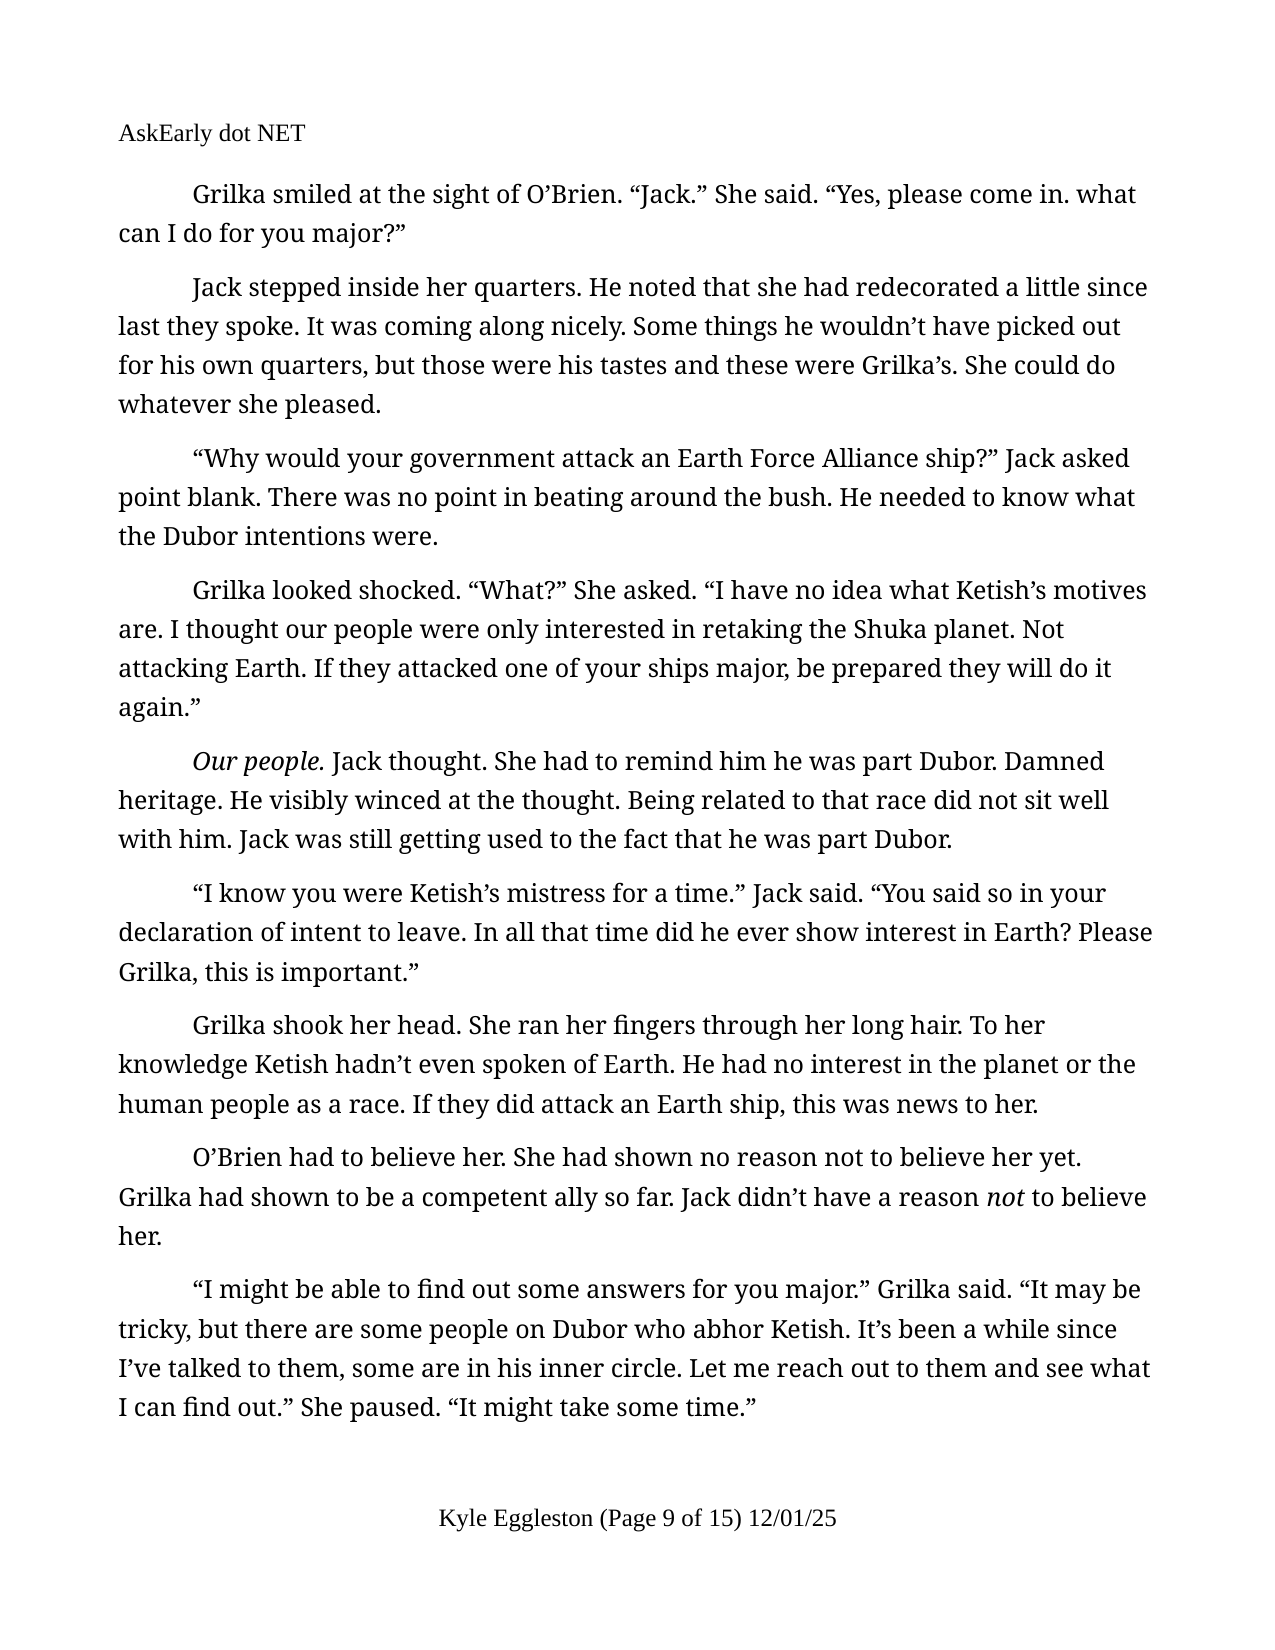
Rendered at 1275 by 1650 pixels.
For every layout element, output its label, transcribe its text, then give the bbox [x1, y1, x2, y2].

text Grilka looked shocked. “What?” She asked. “I have no idea what Ketish’s motives are. I thought our people were only interested in retaking the Shuka planet. Not attacking Earth. If they attacked one of your ships major, be prepared they will do it again.” [118, 573, 1157, 724]
text O’Brien had to believe her. She had shown no reason not to believe her yet. Grilka had shown to be a competent ally so far. Jack didn’t have a reason not to believe her. [118, 1140, 1157, 1252]
text “I might be able to find out some answers for you major.” Grilka said. “It may be tricky, but there are some people on Dubor who abhor Ketish. It’s been a while since I’ve talked to them, some are in his inner circle. Let me reach out to them and see what I can find out.” She paused. “It might take some time.” [118, 1272, 1157, 1424]
text “I know you were Ketish’s mistress for a time.” Jack said. “You said so in your declaration of intent to leave. In all that time did he ever show interest in Earth? Please Grilka, this is important.” [118, 876, 1157, 988]
text Our people. Jack thought. She had to remind him he was part Dubor. Damned heritage. He visibly winced at the thought. Being related to that race did not sit well with him. Jack was still getting used to the fact that he was part Dubor. [118, 744, 1157, 856]
text Jack stepped inside her quarters. He noted that she had redecorated a little since last they spoke. It was coming along nicely. Some things he wouldn’t have picked out for his own quarters, but those were his tastes and these were Grilka’s. She could do whatever she pleased. [118, 269, 1157, 421]
text Grilka shook her head. She ran her fingers through her long hair. To her knowledge Ketish hadn’t even spoken of Earth. He had no interest in the planet or the human people as a race. If they did attack an Earth ship, this was news to her. [118, 1008, 1157, 1120]
text Grilka smiled at the sight of O’Brien. “Jack.” She said. “Yes, please come in. what can I do for you major?” [118, 176, 1157, 249]
text “Why would your government attack an Earth Force Alliance ship?” Jack asked point blank. There was no point in beating around the bush. He needed to know what the Dubor intentions were. [118, 441, 1157, 553]
